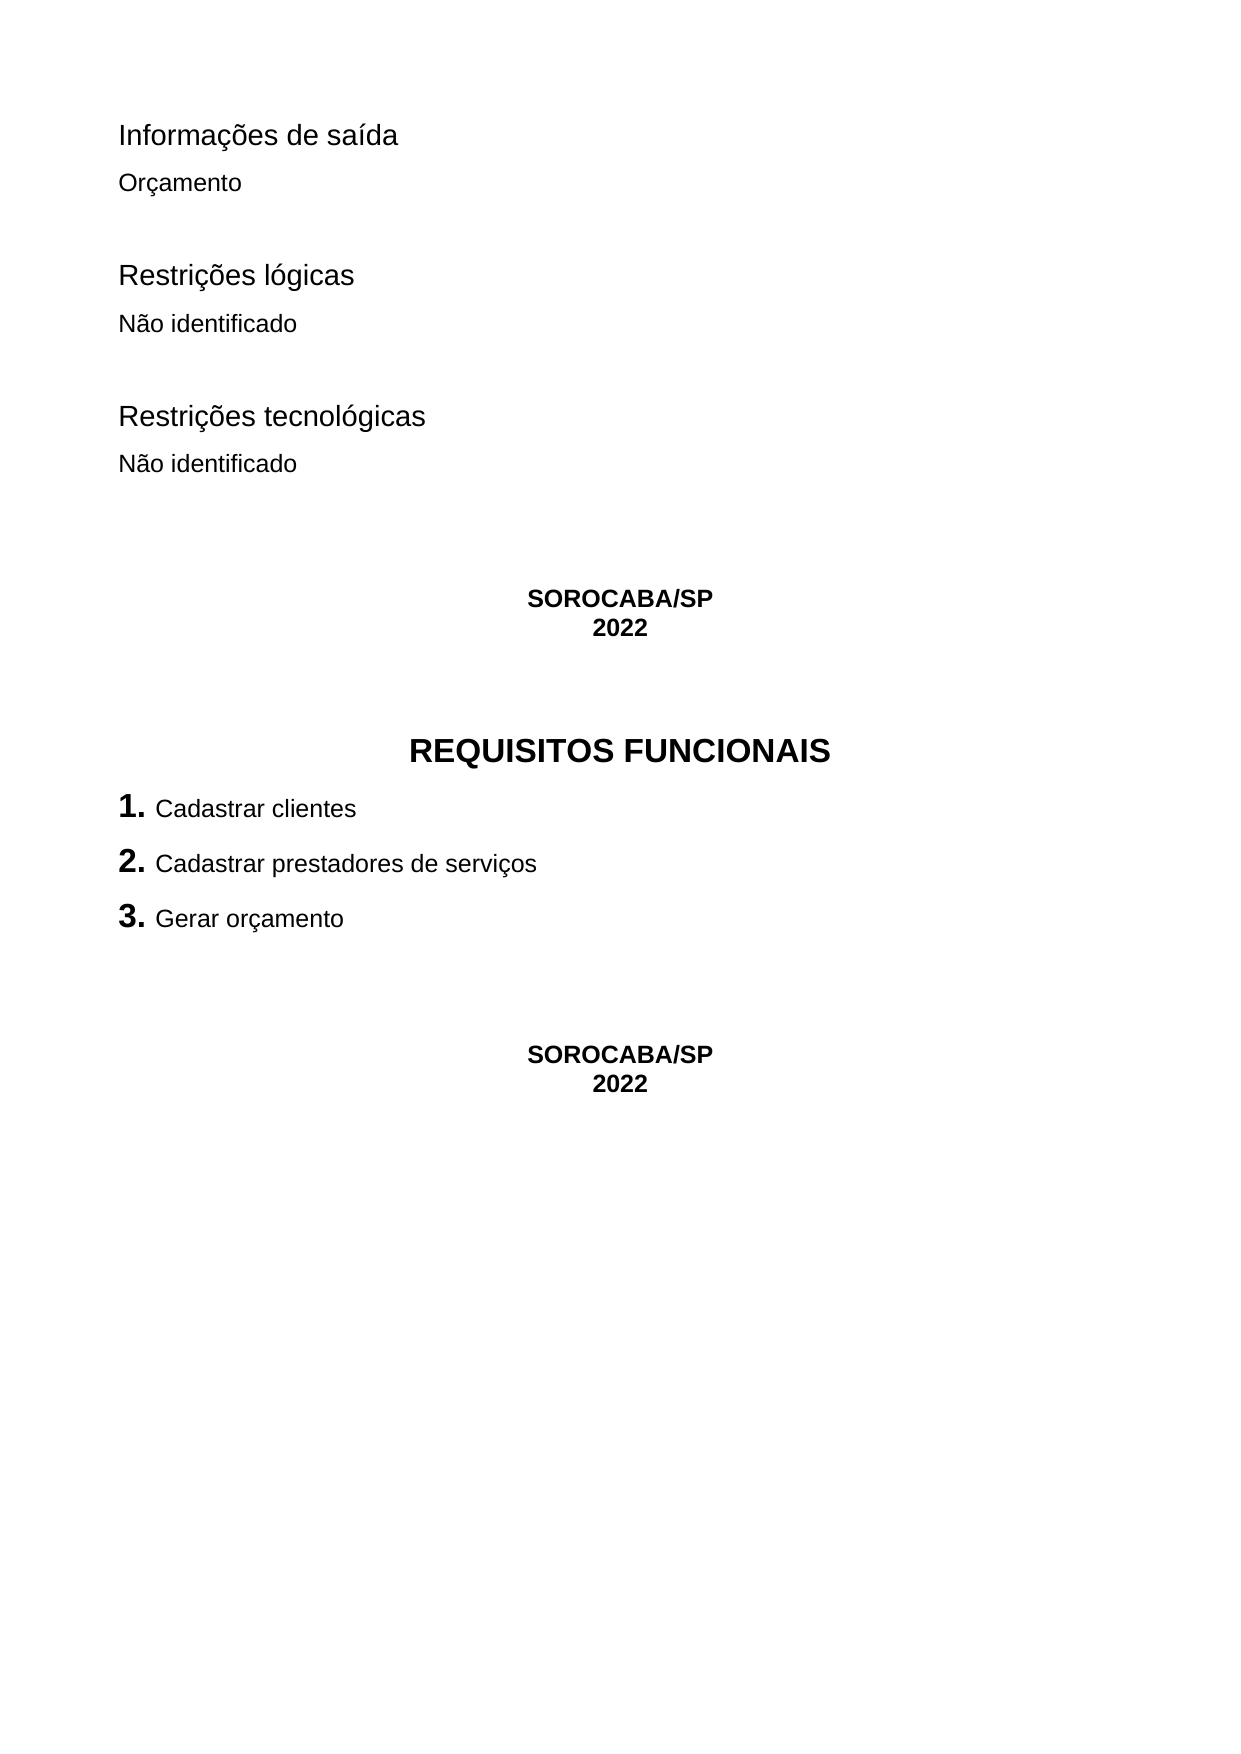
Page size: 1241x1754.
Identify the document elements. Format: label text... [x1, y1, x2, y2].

text 2. Cadastrar prestadores de serviços [118, 841, 1122, 879]
text Não identificado [118, 309, 1122, 337]
text SOROCABA/SP [118, 584, 1122, 612]
text Restrições lógicas [118, 258, 1122, 292]
text REQUISITOS FUNCIONAIS [118, 731, 1122, 769]
text Informações de saída [118, 118, 1122, 152]
text Restrições tecnológicas [118, 399, 1122, 432]
text SOROCABA/SP [118, 1040, 1122, 1069]
text Não identificado [118, 449, 1122, 478]
text 2022 [118, 1069, 1122, 1098]
text 1. Cadastrar clientes [118, 786, 1122, 824]
text 3. Gerar orçamento [118, 896, 1122, 934]
text Orçamento [118, 168, 1122, 197]
text 2022 [118, 612, 1122, 641]
